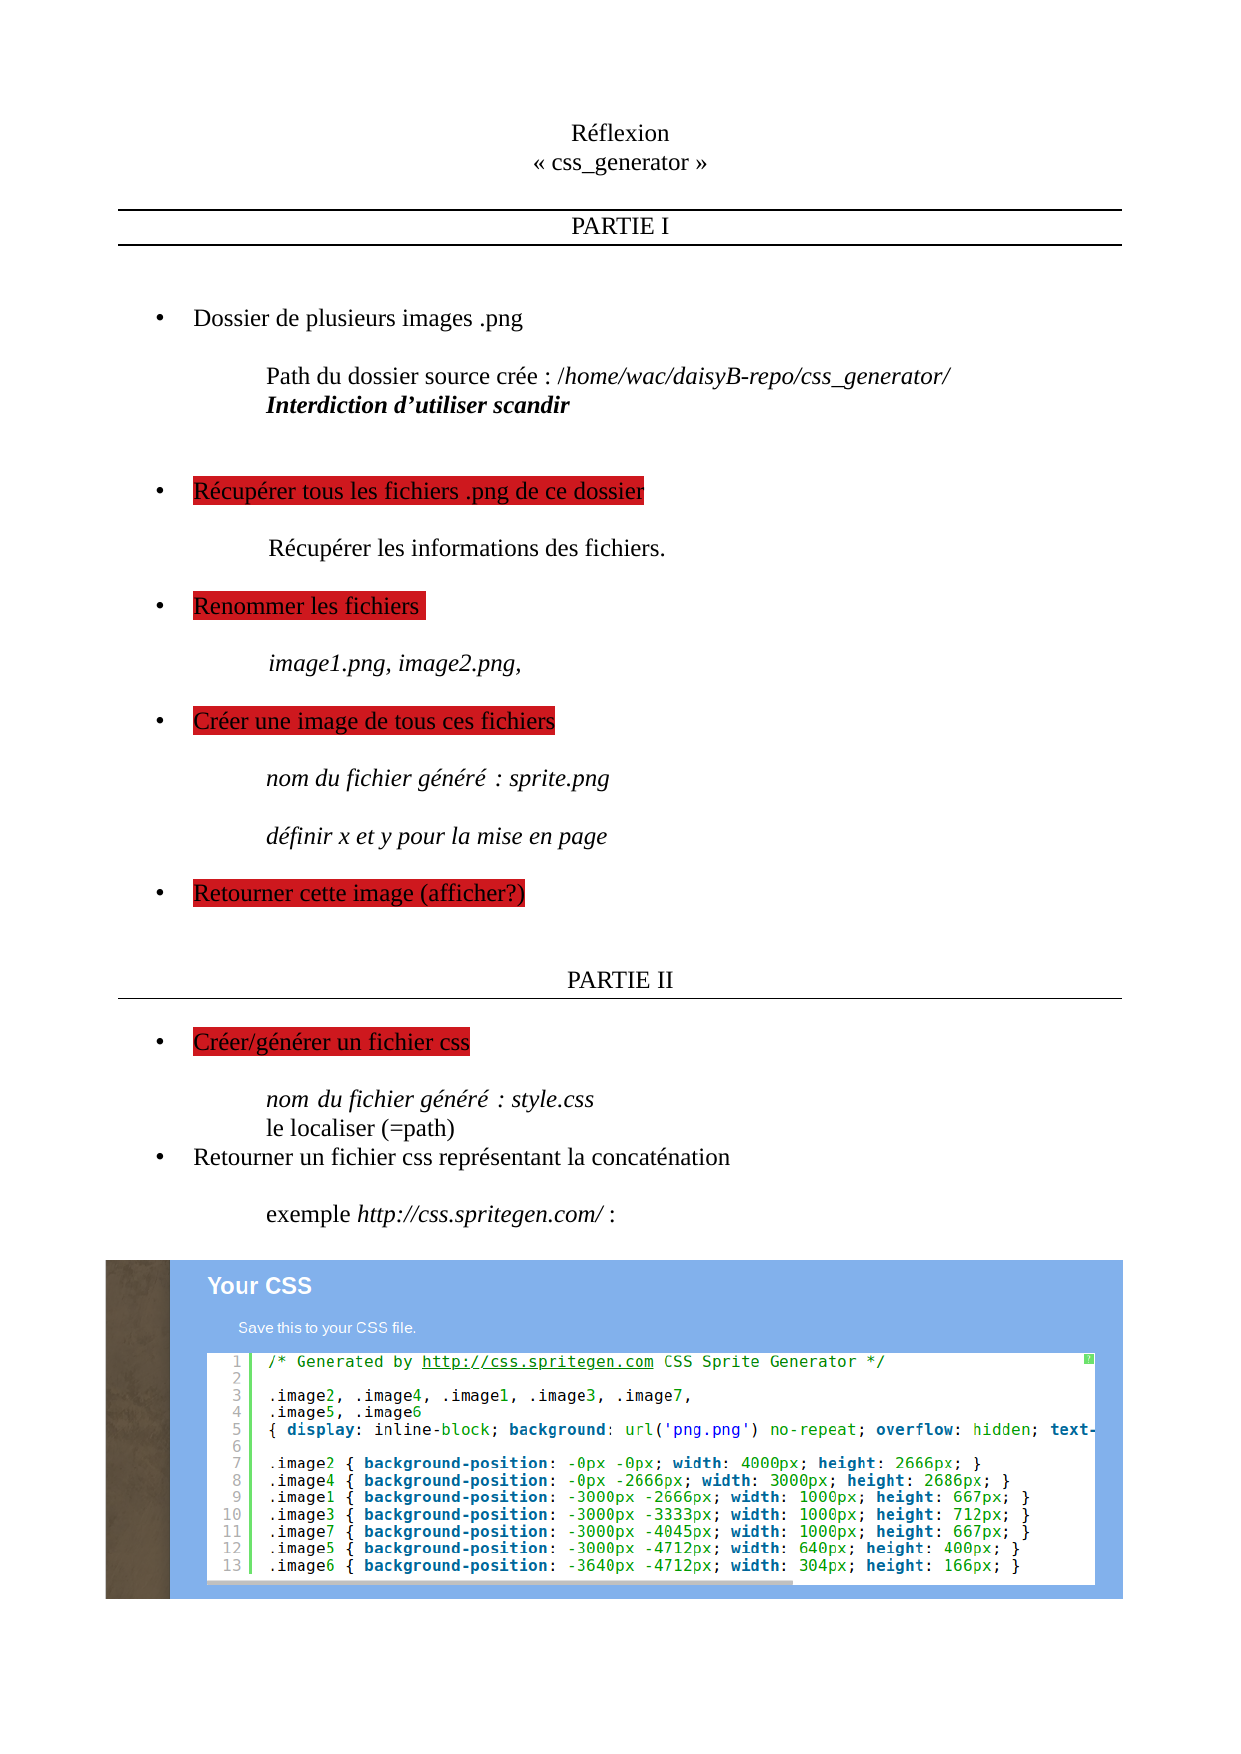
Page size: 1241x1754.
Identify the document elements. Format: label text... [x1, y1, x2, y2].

list Créer/générer un fichier css [156, 1027, 1122, 1056]
text exemple http://css.spritegen.com/ : [118, 1199, 1122, 1228]
list Dossier de plusieurs images .png [156, 303, 1122, 332]
list Récupérer les informations des fichiers. [231, 533, 1122, 562]
list image1.png, image2.png, [231, 648, 1122, 677]
text Réflexion [118, 118, 1122, 147]
text « css_generator » [118, 147, 1122, 176]
list Retourner cette image (afficher?) [156, 878, 1122, 907]
text le localiser (=path) [118, 1113, 1122, 1142]
text Path du dossier source crée : /home/wac/daisyB-repo/css_generator/ [118, 361, 1122, 390]
list Créer une image de tous ces fichiers [156, 706, 1122, 735]
text définir x et y pour la mise en page [118, 821, 1122, 850]
text nom du fichier généré : style.css [118, 1084, 1122, 1113]
list Renommer les fichiers [156, 591, 1122, 620]
list Retourner un fichier css représentant la concaténation [156, 1142, 1122, 1171]
text Interdiction d’utiliser scandir [118, 390, 1122, 418]
text nom du fichier généré : sprite.png [118, 763, 1122, 792]
text PARTIE II [118, 965, 1122, 998]
list Récupérer tous les fichiers .png de ce dossier [156, 476, 1122, 505]
text PARTIE I [118, 211, 1122, 244]
